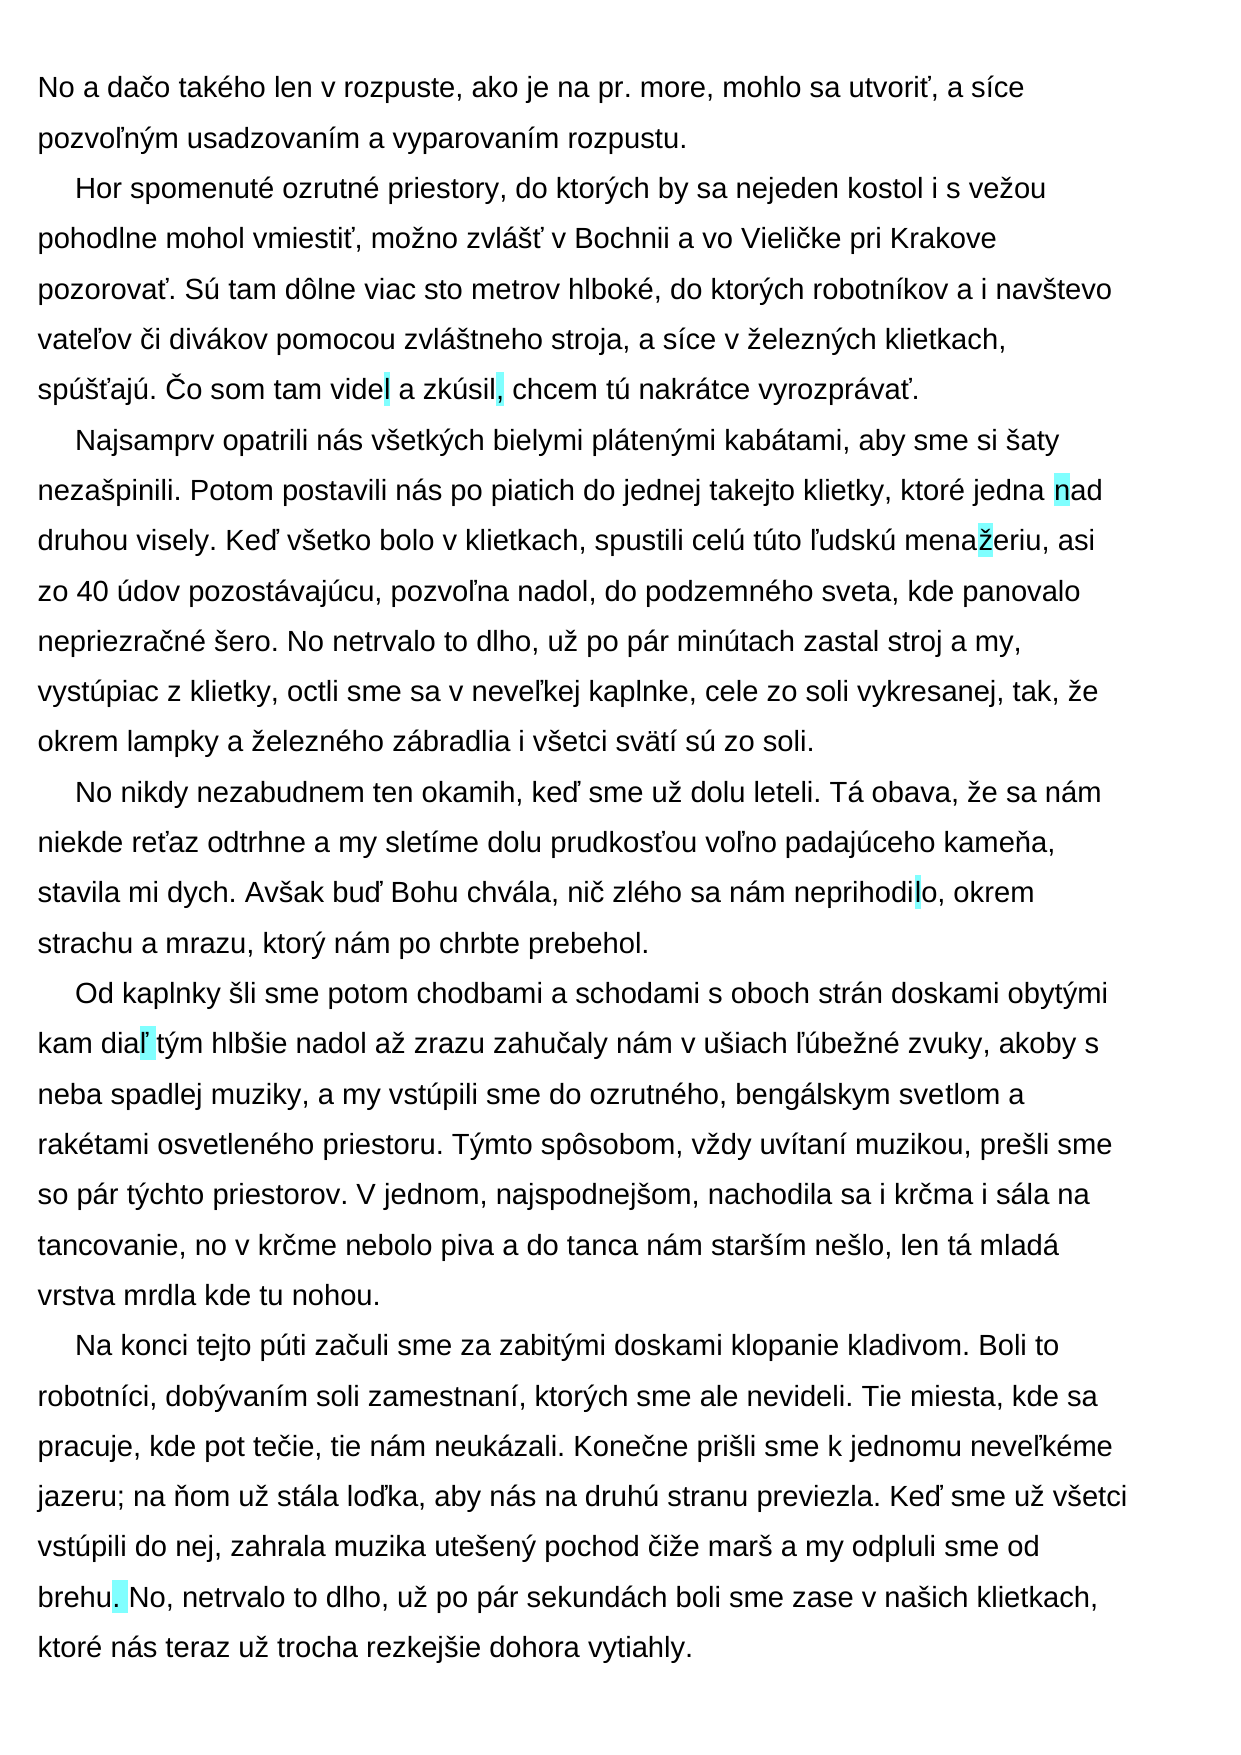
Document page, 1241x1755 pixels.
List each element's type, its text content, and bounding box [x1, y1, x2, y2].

text Na konci tejto púti začuli sme za zabitými doskami klopanie kladivom. Boli to robotníci, dobývaním soli zamestnaní, ktorých sme ale nevideli. Tie miesta, kde sa pracuje, kde pot tečie, tie nám neukázali. Konečne prišli sme k jednomu neveľkéme jazeru; na ňom už stála loďka, aby nás na druhú stranu previezla. Keď sme už všetci vstúpili do nej, zahrala muzika utešený pochod čiže marš a my odpluli sme od brehu. No, netrvalo to dlho, už po pár sekundách boli sme zase v našich klietkach, ktoré nás teraz už trocha rezkejšie dohora vytiahly. [37, 1328, 1130, 1664]
text No a dačo takého len v rozpuste, ako je na pr. more, mohlo sa utvoriť, a síce pozvoľným usadzovaním a vyparovaním rozpustu. [37, 70, 1130, 154]
text No nikdy nezabudnem ten okamih, keď sme už dolu leteli. Tá obava, že sa nám niekde reťaz odtrhne a my sletíme dolu prudkosťou voľno padajúceho kameňa, stavila mi dych. Avšak buď Bohu chvála, nič zlého sa nám neprihodilo, okrem strachu a mrazu, ktorý nám po chrbte prebehol. [37, 775, 1130, 959]
text Hor spomenuté ozrutné priestory, do ktorých by sa nejeden kostol i s vežou pohodlne mohol vmiestiť, možno zvlášť v Bochnii a vo Vieličke pri Krakove pozorovať. Sú tam dôlne viac sto metrov hlboké, do ktorých robotníkov a i navštevo vateľov či divákov pomocou zvláštneho stroja, a síce v železných klietkach, spúšťajú. Čo som tam videl a zkúsil, chcem tú nakrátce vyrozprávať. [37, 171, 1130, 406]
text Od kaplnky šli sme potom chodbami a schodami s oboch strán doskami obytými kam diaľ tým hlbšie nadol až zrazu zahučaly nám v ušiach ľúbežné zvuky, akoby s neba spadlej muziky, a my vstúpili sme do ozrutného, bengálskym sve­tlom a rakétami osvetleného priestoru. Týmto spôsobom, vždy uvítaní muzikou, prešli sme so pár týchto priestorov. V jednom, najspodnejšom, nachodila sa i krčma i sála na tancovanie, no v krčme nebolo piva a do tanca nám starším nešlo, len tá mladá vrstva mrdla kde tu nohou. [37, 976, 1130, 1311]
text Najsamprv opatrili nás všetkých bielymi plátenými kabátami, aby sme si šaty nezašpinili. Potom postavili nás po piatich do jednej takejto klietky, ktoré jedna nad druhou visely. Keď všetko bolo v klietkach, spustili celú túto ľudskú menažeriu, asi zo 40 údov pozostávajúcu, pozvoľna nadol, do podzemného sveta, kde panovalo nepriezračné šero. No netrvalo to dlho, už po pár minútach zastal stroj a my, vystúpiac z klietky, octli sme sa v neveľkej kaplnke, cele zo soli vykresanej, tak, že okrem lampky a železného zábradlia i všetci svätí sú zo soli. [37, 423, 1130, 758]
